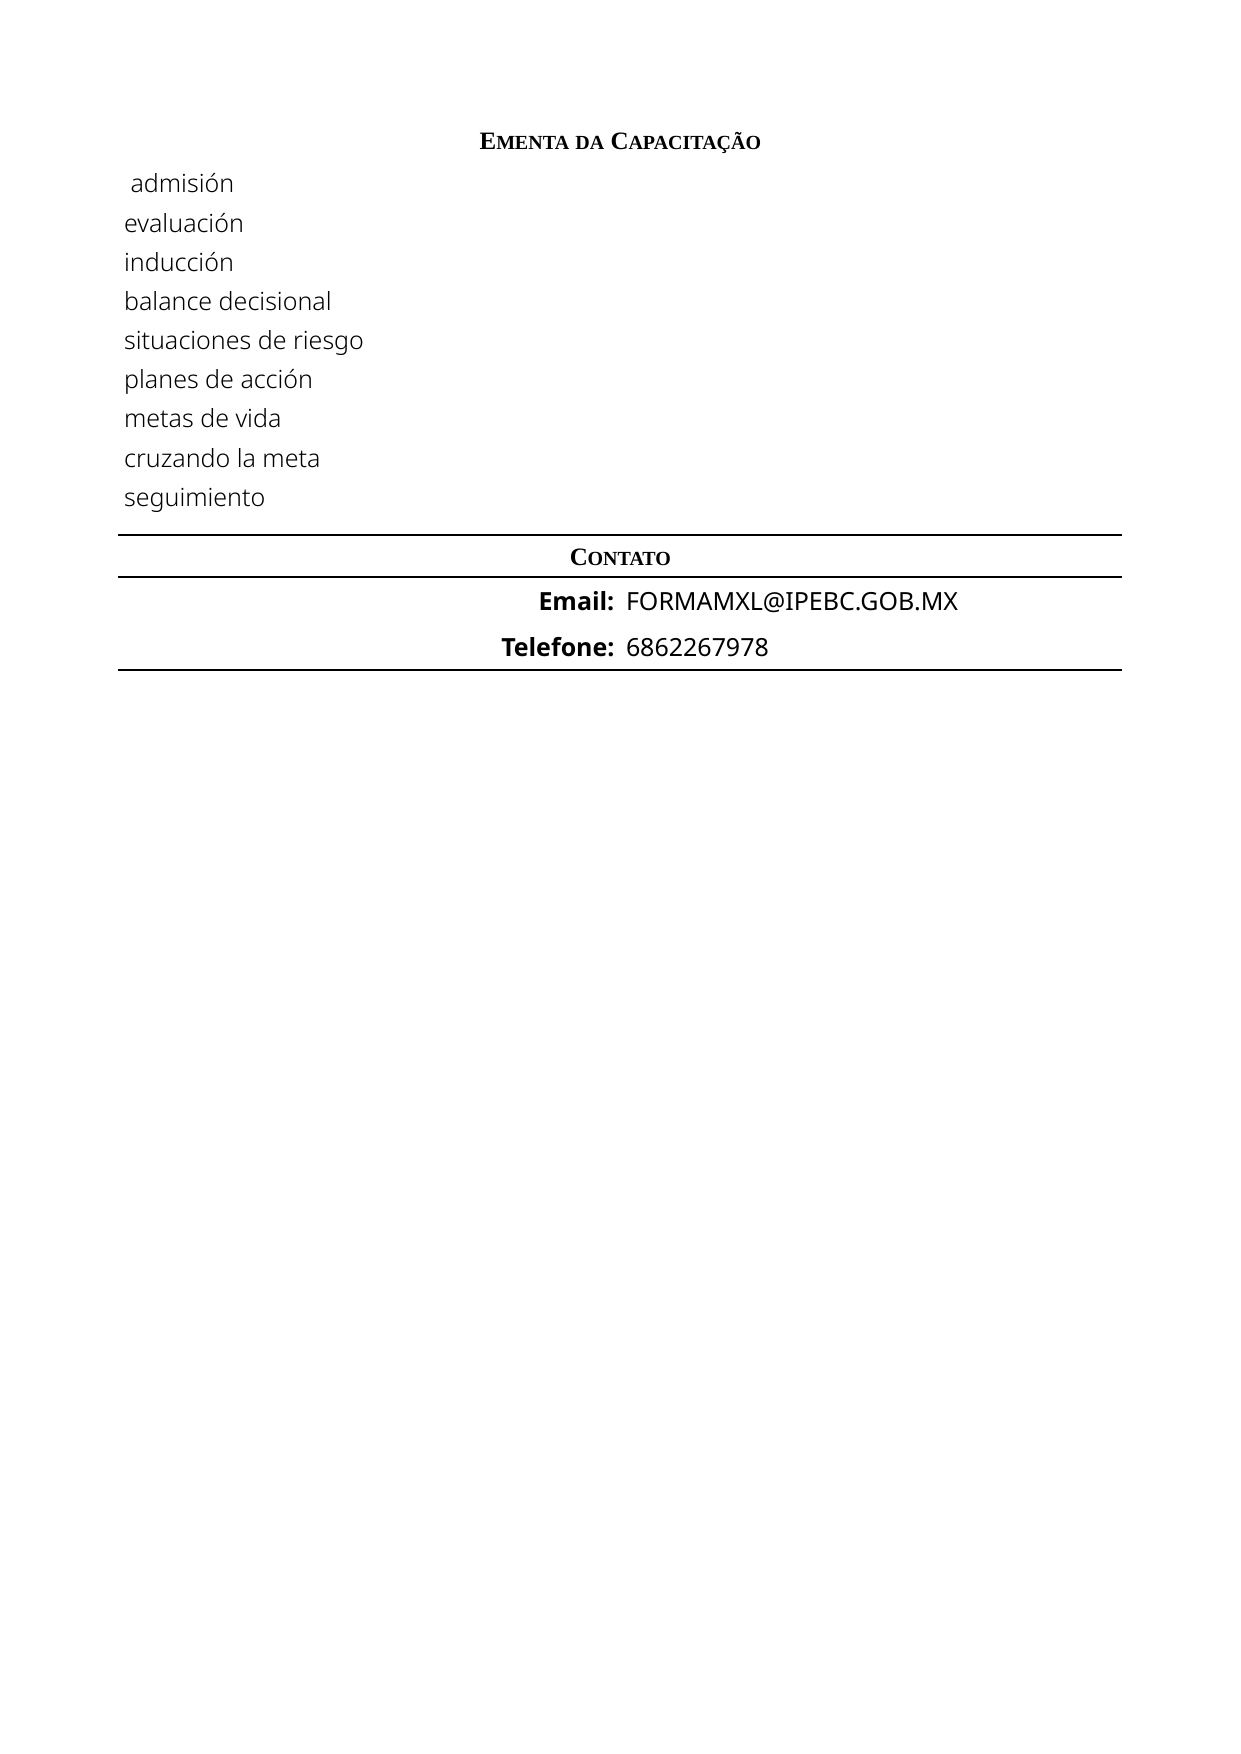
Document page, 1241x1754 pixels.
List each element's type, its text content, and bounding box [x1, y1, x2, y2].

table_cell ADMISIÓN EVALUACIÓN INDUCCIÓN BALANCE DECISIONAL SITUACIONES DE RIESGO PLANES DE ACCIÓN METAS DE VIDA CRUZANDO LA META SEGUIMIENTO [118, 160, 1122, 534]
table_cell Ementa da Capacitação [118, 118, 1122, 160]
table_cell Contato [118, 536, 1122, 576]
table_cell FORMAMXL@IPEBC.GOB.MX [620, 578, 1122, 624]
table_cell Email: [118, 578, 620, 624]
table_cell Telefone: [118, 624, 620, 669]
table_cell 6862267978 [620, 624, 1122, 669]
